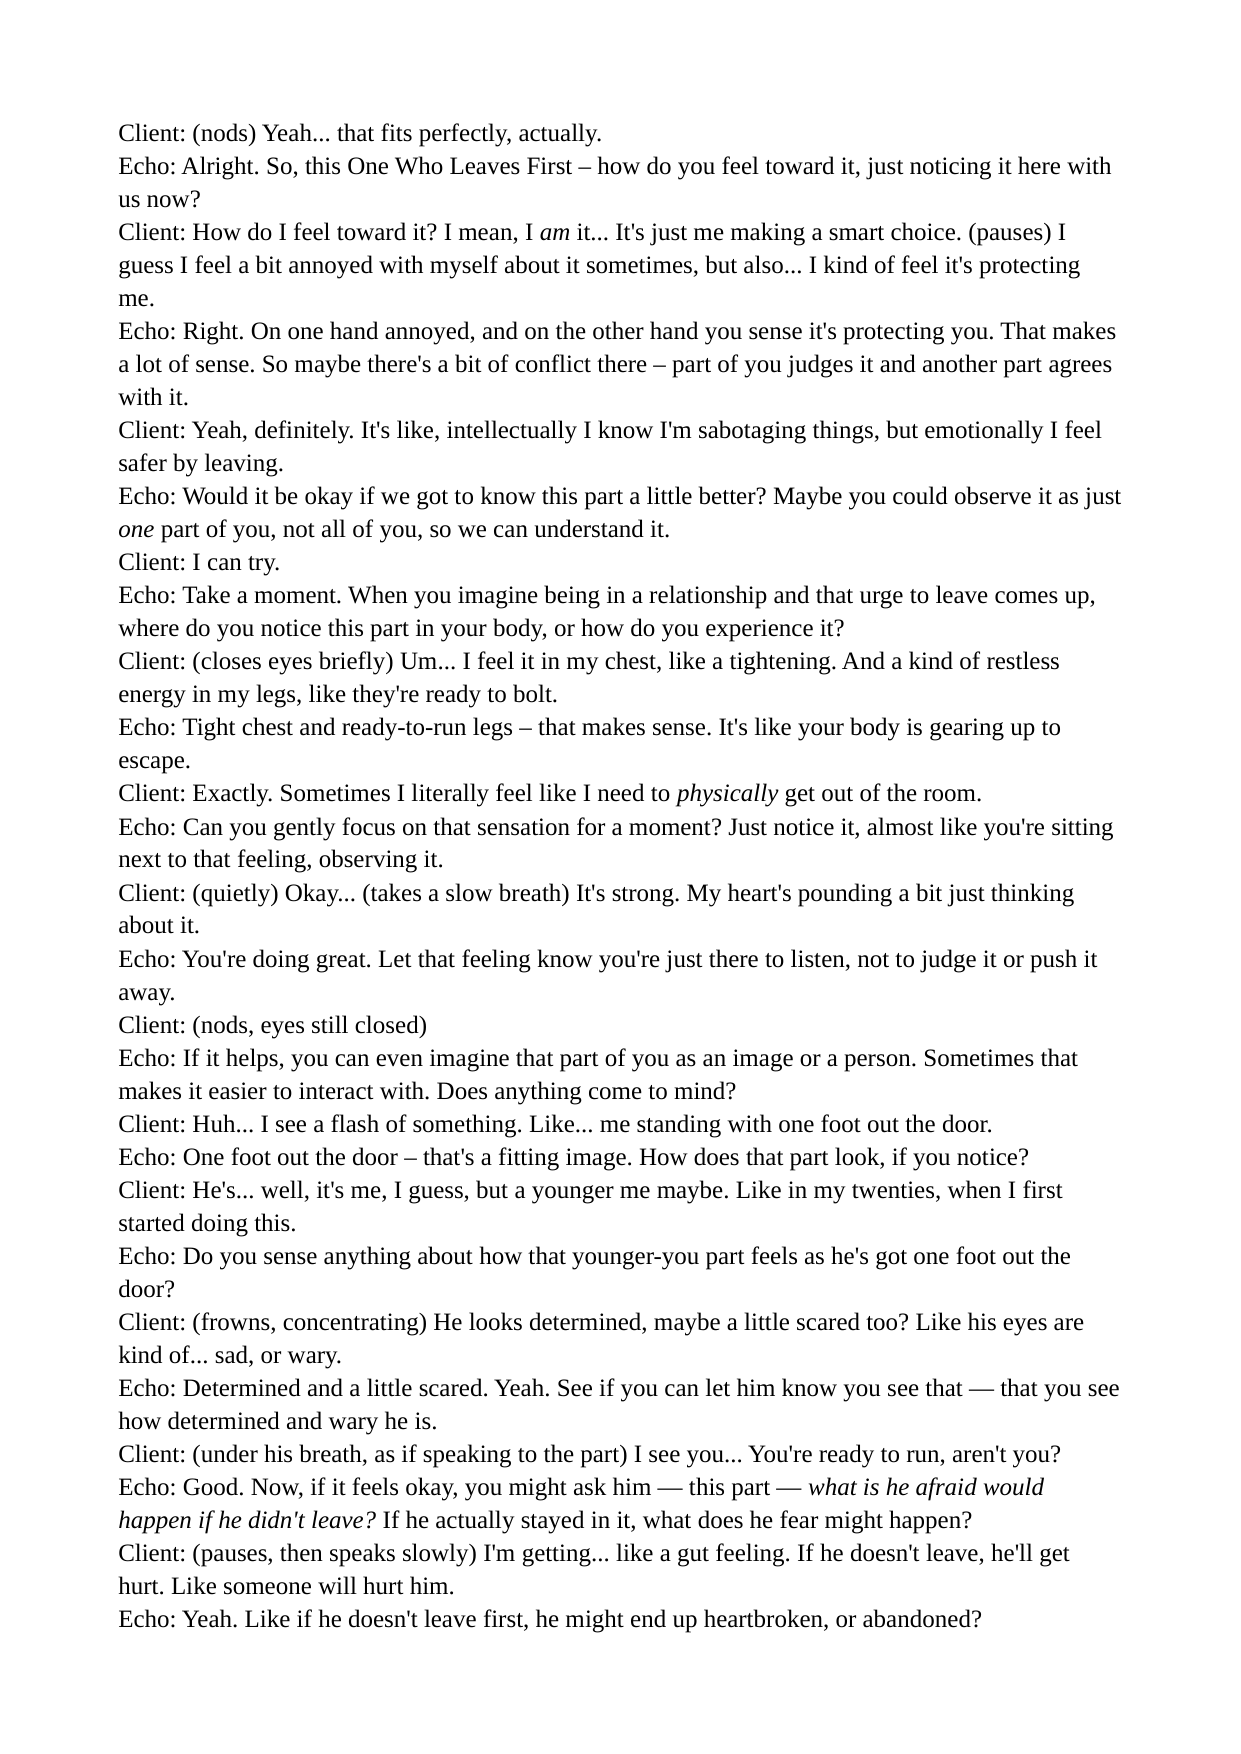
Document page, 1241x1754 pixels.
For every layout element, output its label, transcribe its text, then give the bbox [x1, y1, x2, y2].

text Client: (nods) Yeah... that fits perfectly, actually. Echo: Alright. So, this One Who Leaves First – how do you feel toward it, just noticing it here with us now? Client: How do I feel toward it? I mean, I am it... It's just me making a smart choice. (pauses) I guess I feel a bit annoyed with myself about it sometimes, but also... I kind of feel it's protecting me. Echo: Right. On one hand annoyed, and on the other hand you sense it's protecting you. That makes a lot of sense. So maybe there's a bit of conflict there – part of you judges it and another part agrees with it. Client: Yeah, definitely. It's like, intellectually I know I'm sabotaging things, but emotionally I feel safer by leaving. Echo: Would it be okay if we got to know this part a little better? Maybe you could observe it as just one part of you, not all of you, so we can understand it. Client: I can try. Echo: Take a moment. When you imagine being in a relationship and that urge to leave comes up, where do you notice this part in your body, or how do you experience it? Client: (closes eyes briefly) Um... I feel it in my chest, like a tightening. And a kind of restless energy in my legs, like they're ready to bolt. Echo: Tight chest and ready-to-run legs – that makes sense. It's like your body is gearing up to escape. Client: Exactly. Sometimes I literally feel like I need to physically get out of the room. Echo: Can you gently focus on that sensation for a moment? Just notice it, almost like you're sitting next to that feeling, observing it. Client: (quietly) Okay... (takes a slow breath) It's strong. My heart's pounding a bit just thinking about it. Echo: You're doing great. Let that feeling know you're just there to listen, not to judge it or push it away. Client: (nods, eyes still closed) Echo: If it helps, you can even imagine that part of you as an image or a person. Sometimes that makes it easier to interact with. Does anything come to mind? Client: Huh... I see a flash of something. Like... me standing with one foot out the door. Echo: One foot out the door – that's a fitting image. How does that part look, if you notice? Client: He's... well, it's me, I guess, but a younger me maybe. Like in my twenties, when I first started doing this. Echo: Do you sense anything about how that younger-you part feels as he's got one foot out the door? Client: (frowns, concentrating) He looks determined, maybe a little scared too? Like his eyes are kind of... sad, or wary. Echo: Determined and a little scared. Yeah. See if you can let him know you see that — that you see how determined and wary he is. Client: (under his breath, as if speaking to the part) I see you... You're ready to run, aren't you? Echo: Good. Now, if it feels okay, you might ask him — this part — what is he afraid would happen if he didn't leave? If he actually stayed in it, what does he fear might happen? Client: (pauses, then speaks slowly) I'm getting... like a gut feeling. If he doesn't leave, he'll get hurt. Like someone will hurt him. Echo: Yeah. Like if he doesn't leave first, he might end up heartbroken, or abandoned? [118, 118, 1122, 1633]
